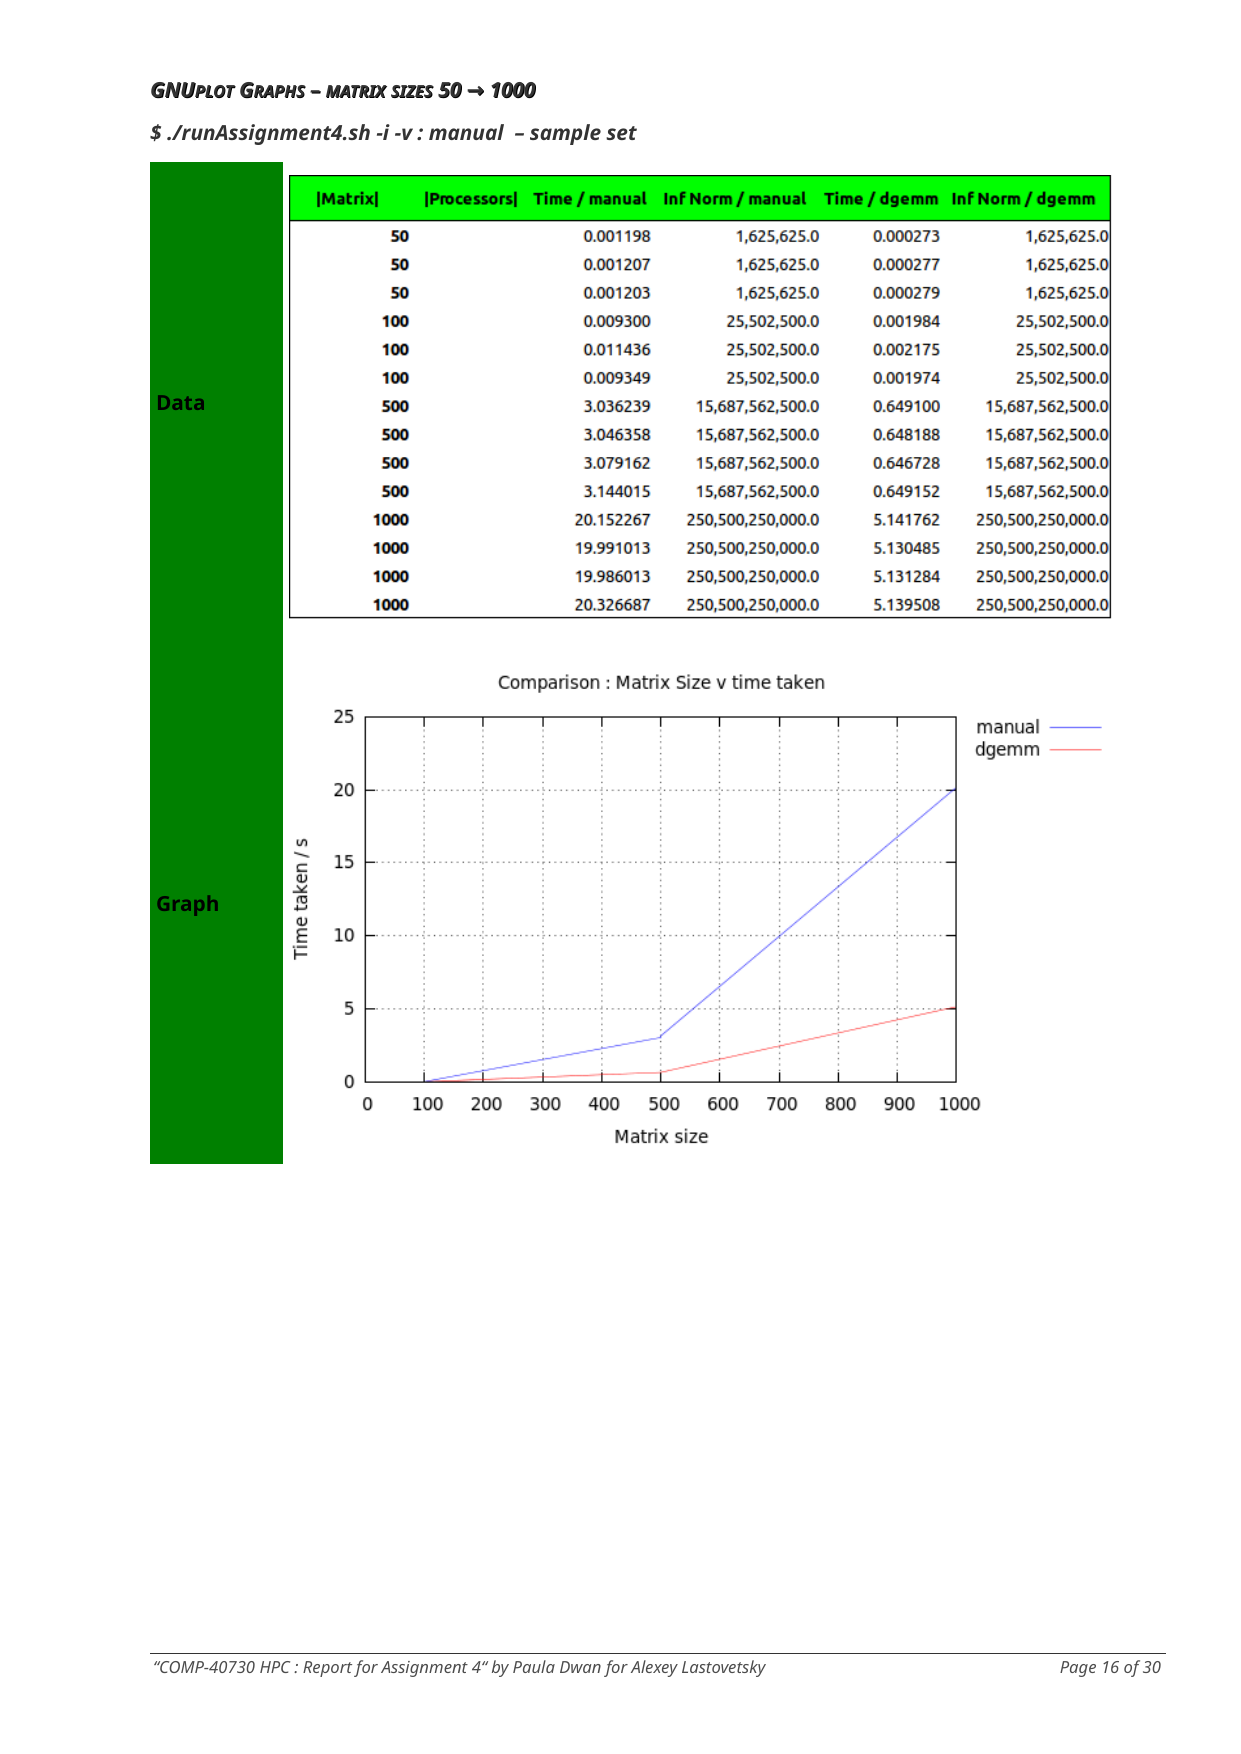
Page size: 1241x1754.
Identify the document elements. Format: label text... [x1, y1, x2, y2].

picture [289, 175, 1115, 630]
subtitle $ ./runAssignment4.sh -i -v : manual – sample set [150, 118, 1166, 147]
table_cell Graph [150, 643, 283, 1164]
table_header Data [150, 162, 283, 643]
subtitle GNUplot Graphs – matrix sizes 50 → 1000 [150, 75, 1166, 103]
table_cell [284, 643, 1166, 1164]
table_header [284, 162, 1166, 643]
picture [289, 656, 1115, 1151]
